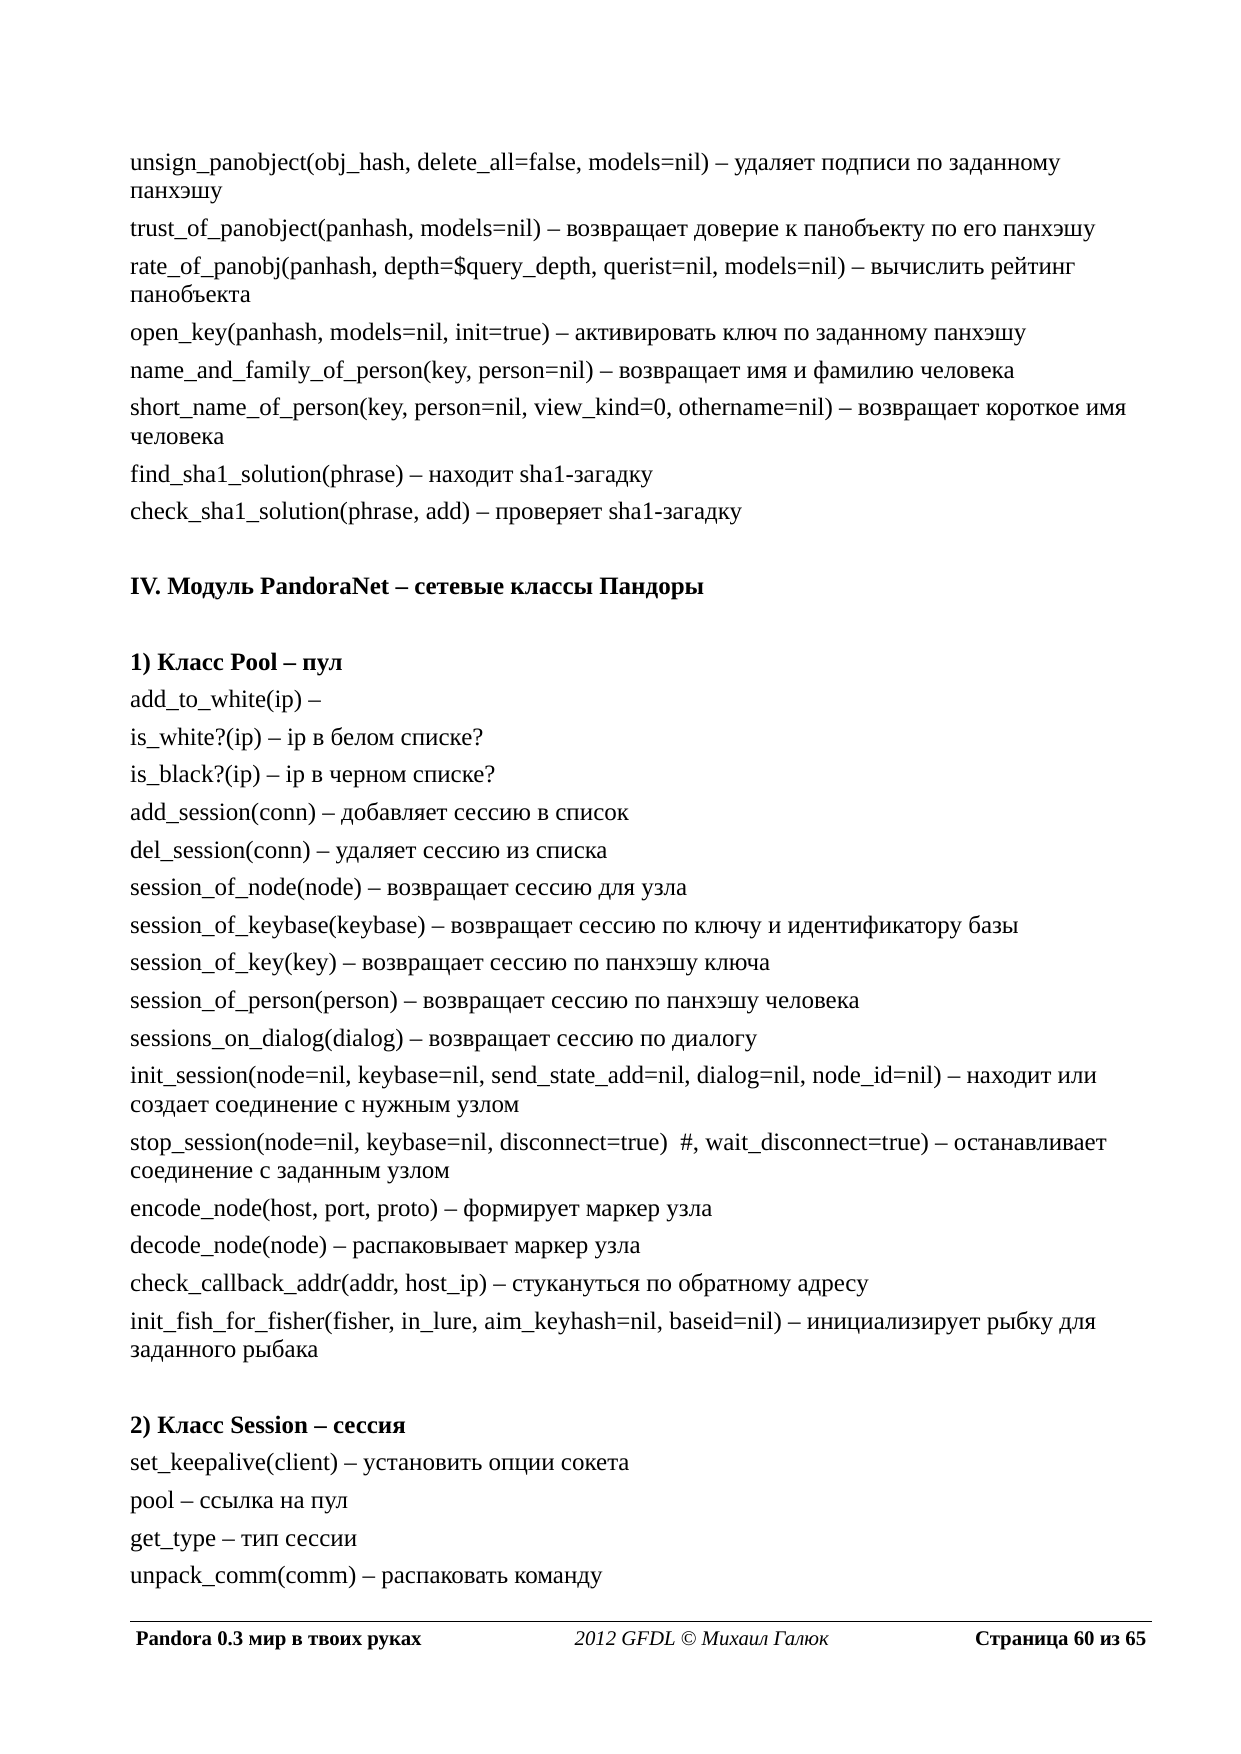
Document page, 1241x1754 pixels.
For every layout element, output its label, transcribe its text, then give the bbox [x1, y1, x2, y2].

text set_keepalive(client) – установить опции сокета [130, 1447, 1152, 1476]
text init_session(node=nil, keybase=nil, send_state_add=nil, dialog=nil, node_id=nil) – находит или создает соединение с нужным узлом [130, 1060, 1152, 1118]
text session_of_person(person) – возвращает сессию по панхэшу человека [130, 985, 1152, 1014]
text add_session(conn) – добавляет сессию в список [130, 797, 1152, 826]
text get_type – тип сессии [130, 1523, 1152, 1551]
text stop_session(node=nil, keybase=nil, disconnect=true) #, wait_disconnect=true) – останавливает соединение с заданным узлом [130, 1127, 1152, 1184]
text find_sha1_solution(phrase) – находит sha1-загадку [130, 459, 1152, 487]
text 2) Класс Session – сессия [130, 1410, 1152, 1438]
text sessions_on_dialog(dialog) – возвращает сессию по диалогу [130, 1023, 1152, 1051]
text IV. Модуль PandoraNet – сетевые классы Пандоры [130, 571, 1152, 600]
text name_and_family_of_person(key, person=nil) – возвращает имя и фамилию человека [130, 355, 1152, 383]
text check_callback_addr(addr, host_ip) – стукануться по обратному адресу [130, 1268, 1152, 1297]
text short_name_of_person(key, person=nil, view_kind=0, othername=nil) – возвращает короткое имя человека [130, 392, 1152, 450]
text session_of_keybase(keybase) – возвращает сессию по ключу и идентификатору базы [130, 910, 1152, 939]
text unsign_panobject(obj_hash, delete_all=false, models=nil) – удаляет подписи по заданному панхэшу [130, 147, 1152, 204]
text is_black?(ip) – ip в черном списке? [130, 759, 1152, 788]
text add_to_white(ip) – [130, 684, 1152, 713]
text 1) Класс Pool – пул [130, 647, 1152, 675]
text session_of_key(key) – возвращает сессию по панхэшу ключа [130, 947, 1152, 976]
text open_key(panhash, models=nil, init=true) – активировать ключ по заданному панхэшу [130, 317, 1152, 346]
text unpack_comm(comm) – распаковать команду [130, 1560, 1152, 1589]
text rate_of_panobj(panhash, depth=$query_depth, querist=nil, models=nil) – вычислить рейтинг панобъекта [130, 251, 1152, 308]
text session_of_node(node) – возвращает сессию для узла [130, 872, 1152, 901]
text pool – ссылка на пул [130, 1485, 1152, 1514]
text trust_of_panobject(panhash, models=nil) – возвращает доверие к панобъекту по его панхэшу [130, 213, 1152, 242]
text init_fish_for_fisher(fisher, in_lure, aim_keyhash=nil, baseid=nil) – инициализирует рыбку для заданного рыбака [130, 1306, 1152, 1363]
text decode_node(node) – распаковывает маркер узла [130, 1231, 1152, 1259]
text is_white?(ip) – ip в белом списке? [130, 722, 1152, 751]
text encode_node(host, port, proto) – формирует маркер узла [130, 1193, 1152, 1222]
text del_session(conn) – удаляет сессию из списка [130, 835, 1152, 863]
text check_sha1_solution(phrase, add) – проверяет sha1-загадку [130, 496, 1152, 525]
